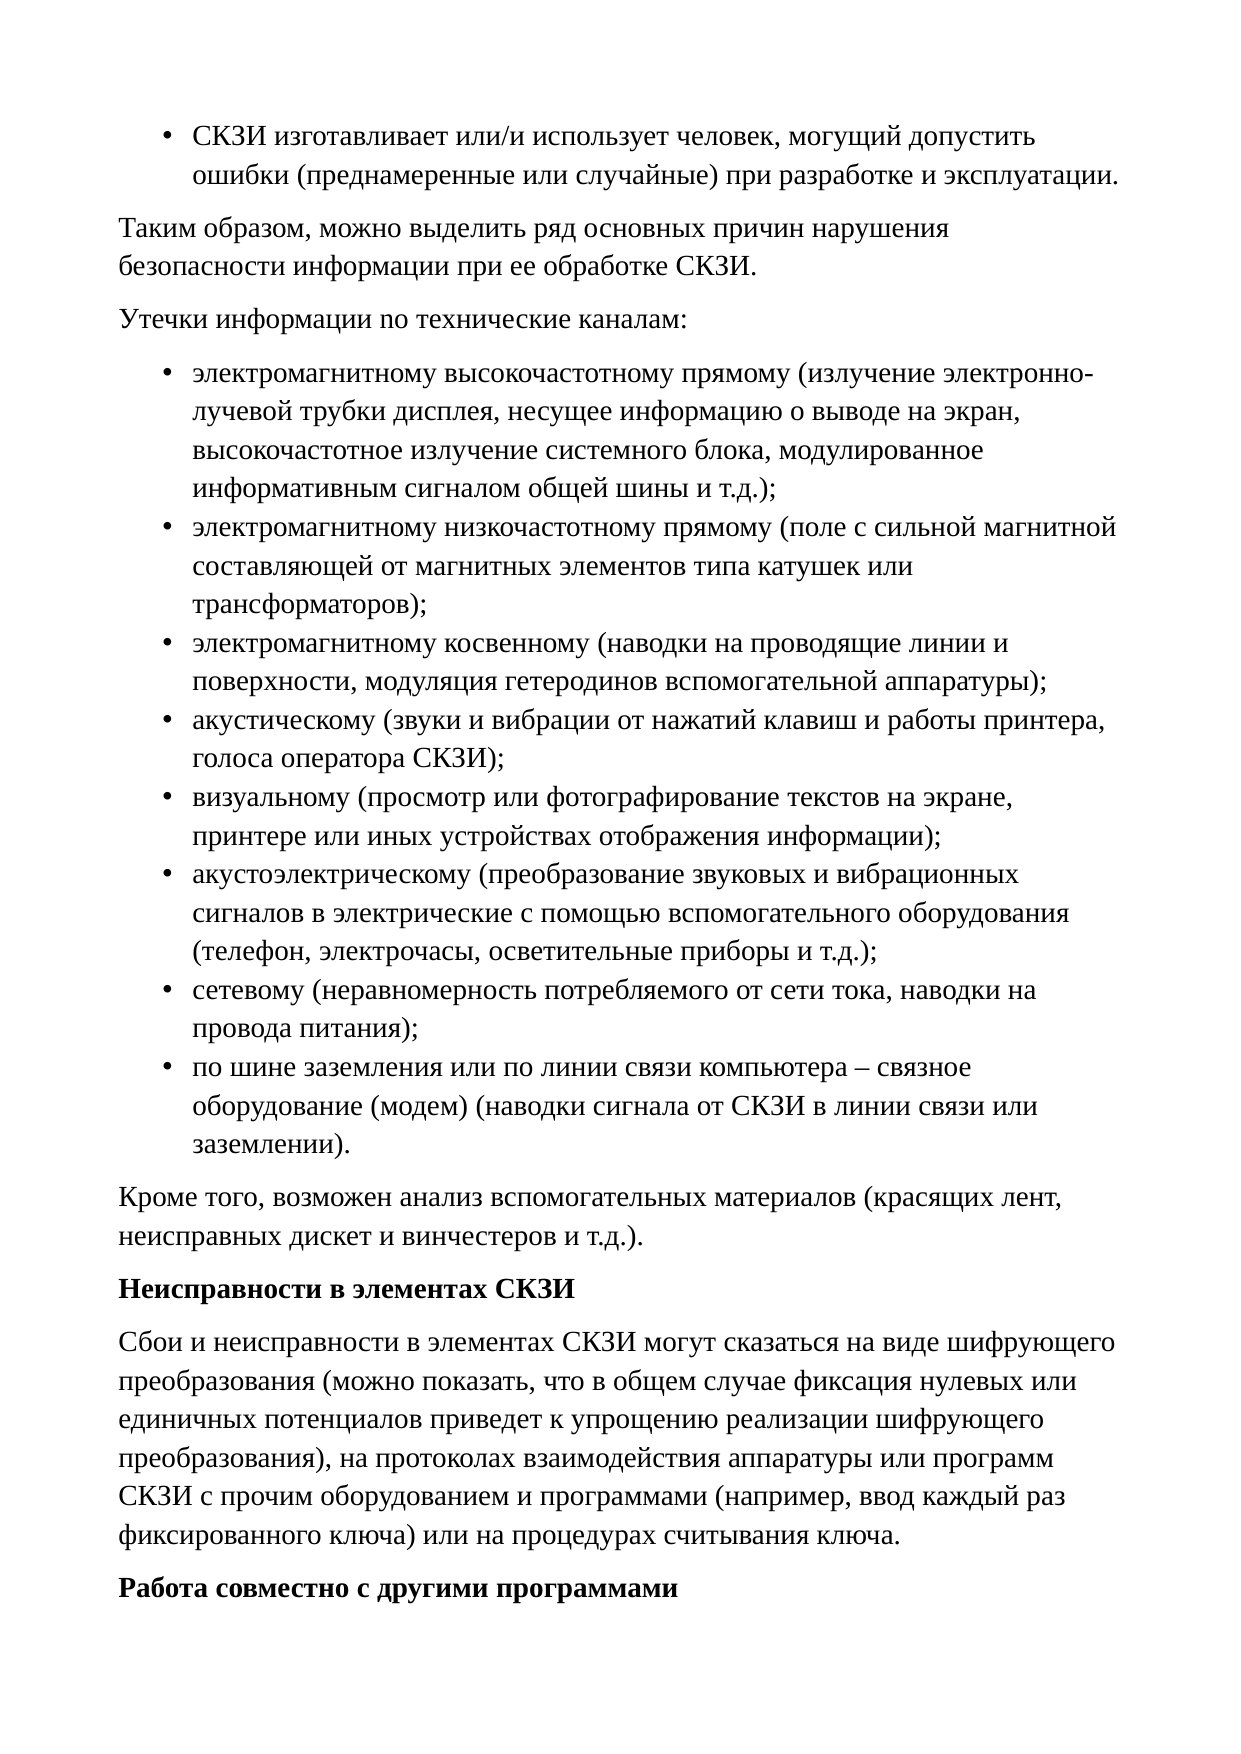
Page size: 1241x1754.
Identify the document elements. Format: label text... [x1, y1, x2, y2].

list электромагнитному косвенному (наводки на проводящие линии и поверхности, модуляция гетеродинов вспомогательной аппаратуры); [162, 625, 1122, 697]
list акустоэлектрическому (преобразование звуковых и вибрационных сигналов в электрические с помощью вспомогательного оборудования (телефон, электрочасы, осветительные приборы и т.д.); [162, 856, 1122, 967]
list электромагнитному низкочастотному прямому (поле с сильной магнитной составляющей от магнитных элементов типа катушек или трансформаторов); [162, 509, 1122, 620]
list акустическому (звуки и вибрации от нажатий клавиш и работы принтера, голоса оператора СКЗИ); [162, 702, 1122, 774]
list СКЗИ изготавливает или/и использует человек, могущий допустить ошибки (преднамеренные или случайные) при разработке и эксплуатации. [162, 118, 1122, 190]
text Таким образом, можно выделить ряд основных причин нарушения безопасности информации при ее обработке СКЗИ. [118, 210, 1122, 282]
text Неисправности в элементах СКЗИ [118, 1271, 1122, 1305]
text Работа совместно с другими программами [118, 1570, 1122, 1604]
list по шине заземления или по линии связи компьютера – связное оборудование (модем) (наводки сигнала от СКЗИ в линии связи или заземлении). [162, 1049, 1122, 1160]
text Сбои и неисправности в элементах СКЗИ могут сказаться на виде шифрующего преобразования (можно показать, что в общем случае фиксация нулевых или единичных потенциалов приведет к упрощению реализации шифрующего преобразования), на протоколах взаимодействия аппаратуры или программ СКЗИ с прочим оборудованием и программами (например, ввод каждый раз фиксированного ключа) или на процедурах считывания ключа. [118, 1324, 1122, 1551]
text Утечки информации no технические каналам: [118, 302, 1122, 335]
list электромагнитному высокочастотному прямому (излучение электронно-лучевой трубки дисплея, несущее информацию о выводе на экран, высокочастотное излучение системного блока, модулированное информативным сигналом общей шины и т.д.); [162, 355, 1122, 504]
text Кроме того, возможен анализ вспомогательных материалов (красящих лент, неисправных дискет и винчестеров и т.д.). [118, 1179, 1122, 1252]
list сетевому (неравномерность потребляемого от сети тока, наводки на провода питания); [162, 972, 1122, 1044]
list визуальному (просмотр или фотографирование текстов на экране, принтере или иных устройствах отображения информации); [162, 779, 1122, 851]
